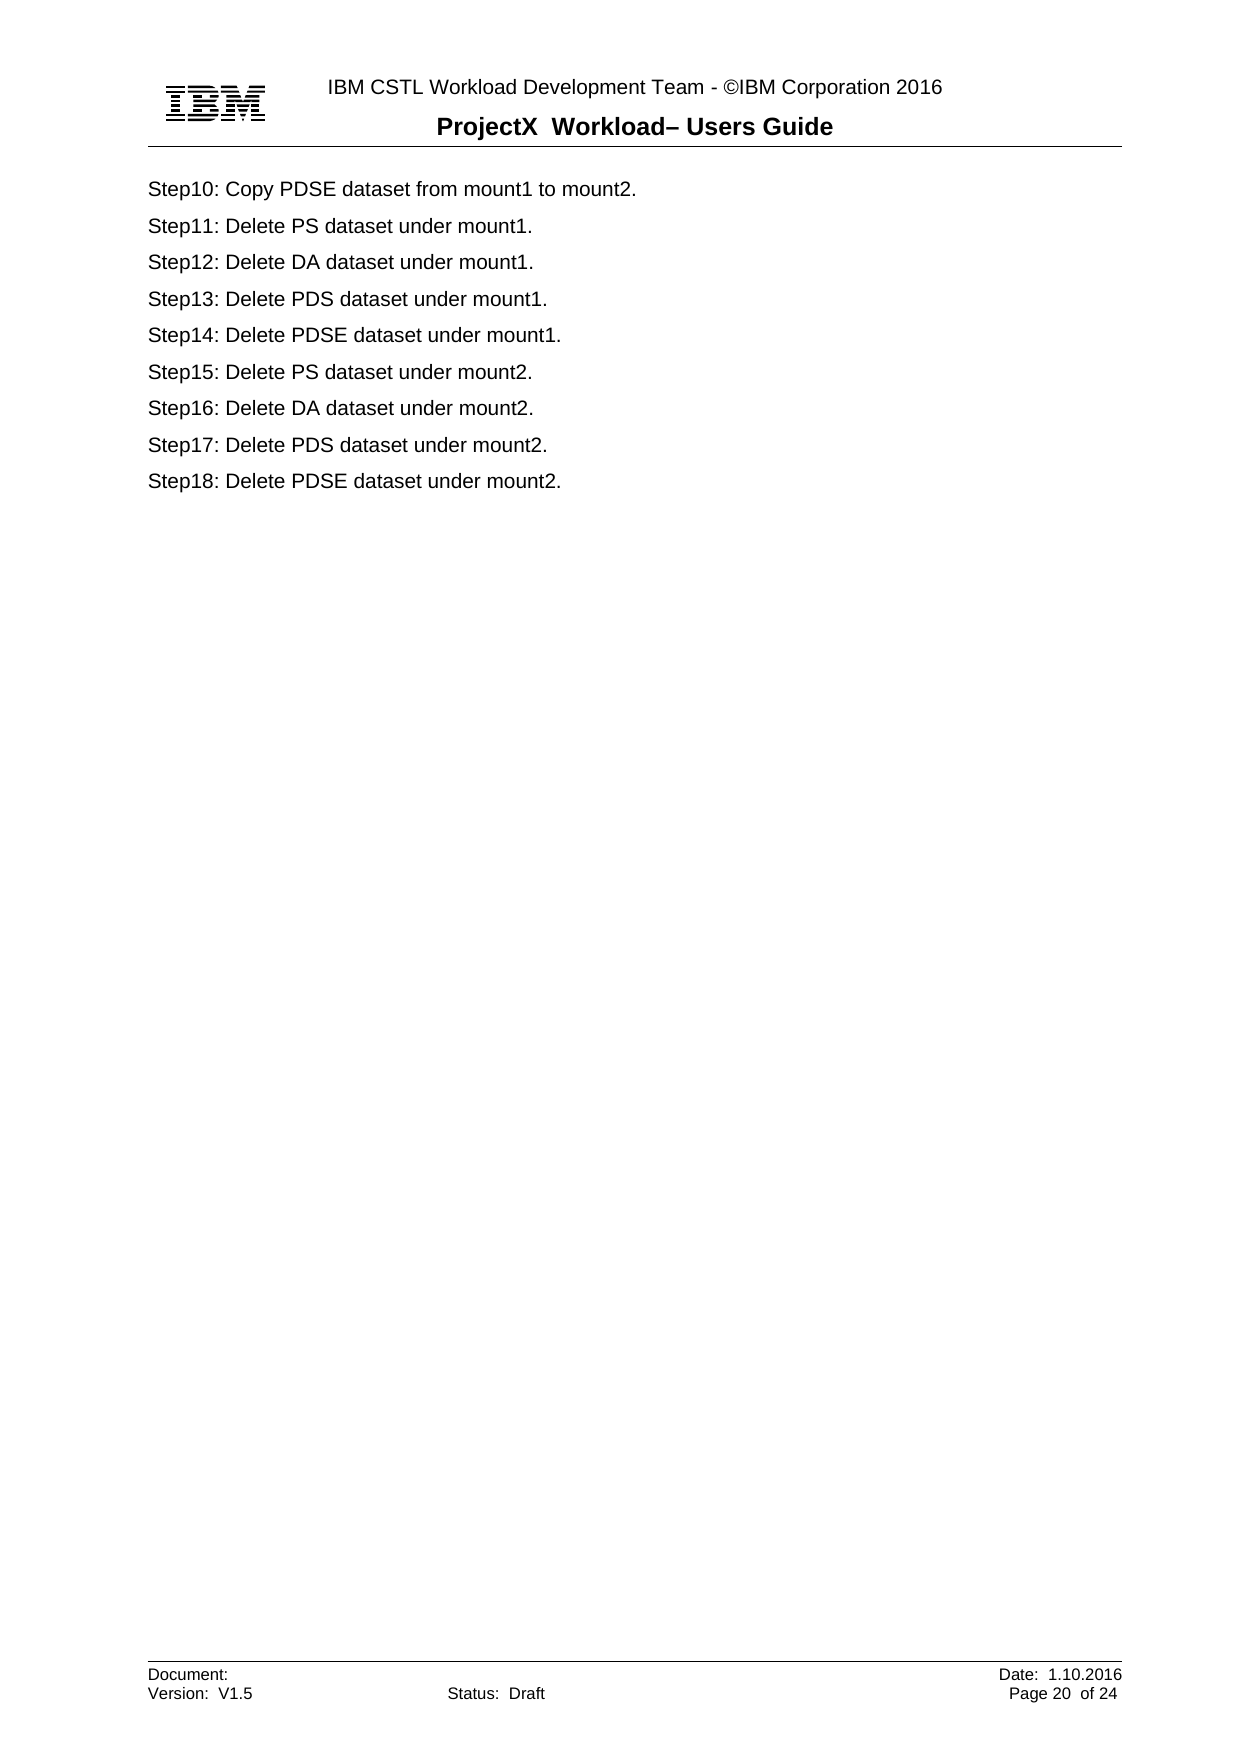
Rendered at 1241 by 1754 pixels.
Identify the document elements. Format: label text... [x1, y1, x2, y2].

text Step10: Copy PDSE dataset from mount1 to mount2. [148, 177, 1122, 201]
text Step16: Delete DA dataset under mount2. [148, 396, 1122, 420]
text Step13: Delete PDS dataset under mount1. [148, 287, 1122, 311]
text Step15: Delete PS dataset under mount2. [148, 359, 1122, 383]
text Step17: Delete PDS dataset under mount2. [148, 432, 1122, 456]
text Step11: Delete PS dataset under mount1. [148, 214, 1122, 238]
text Step12: Delete DA dataset under mount1. [148, 250, 1122, 274]
text Step14: Delete PDSE dataset under mount1. [148, 323, 1122, 347]
text Step18: Delete PDSE dataset under mount2. [148, 469, 1122, 493]
